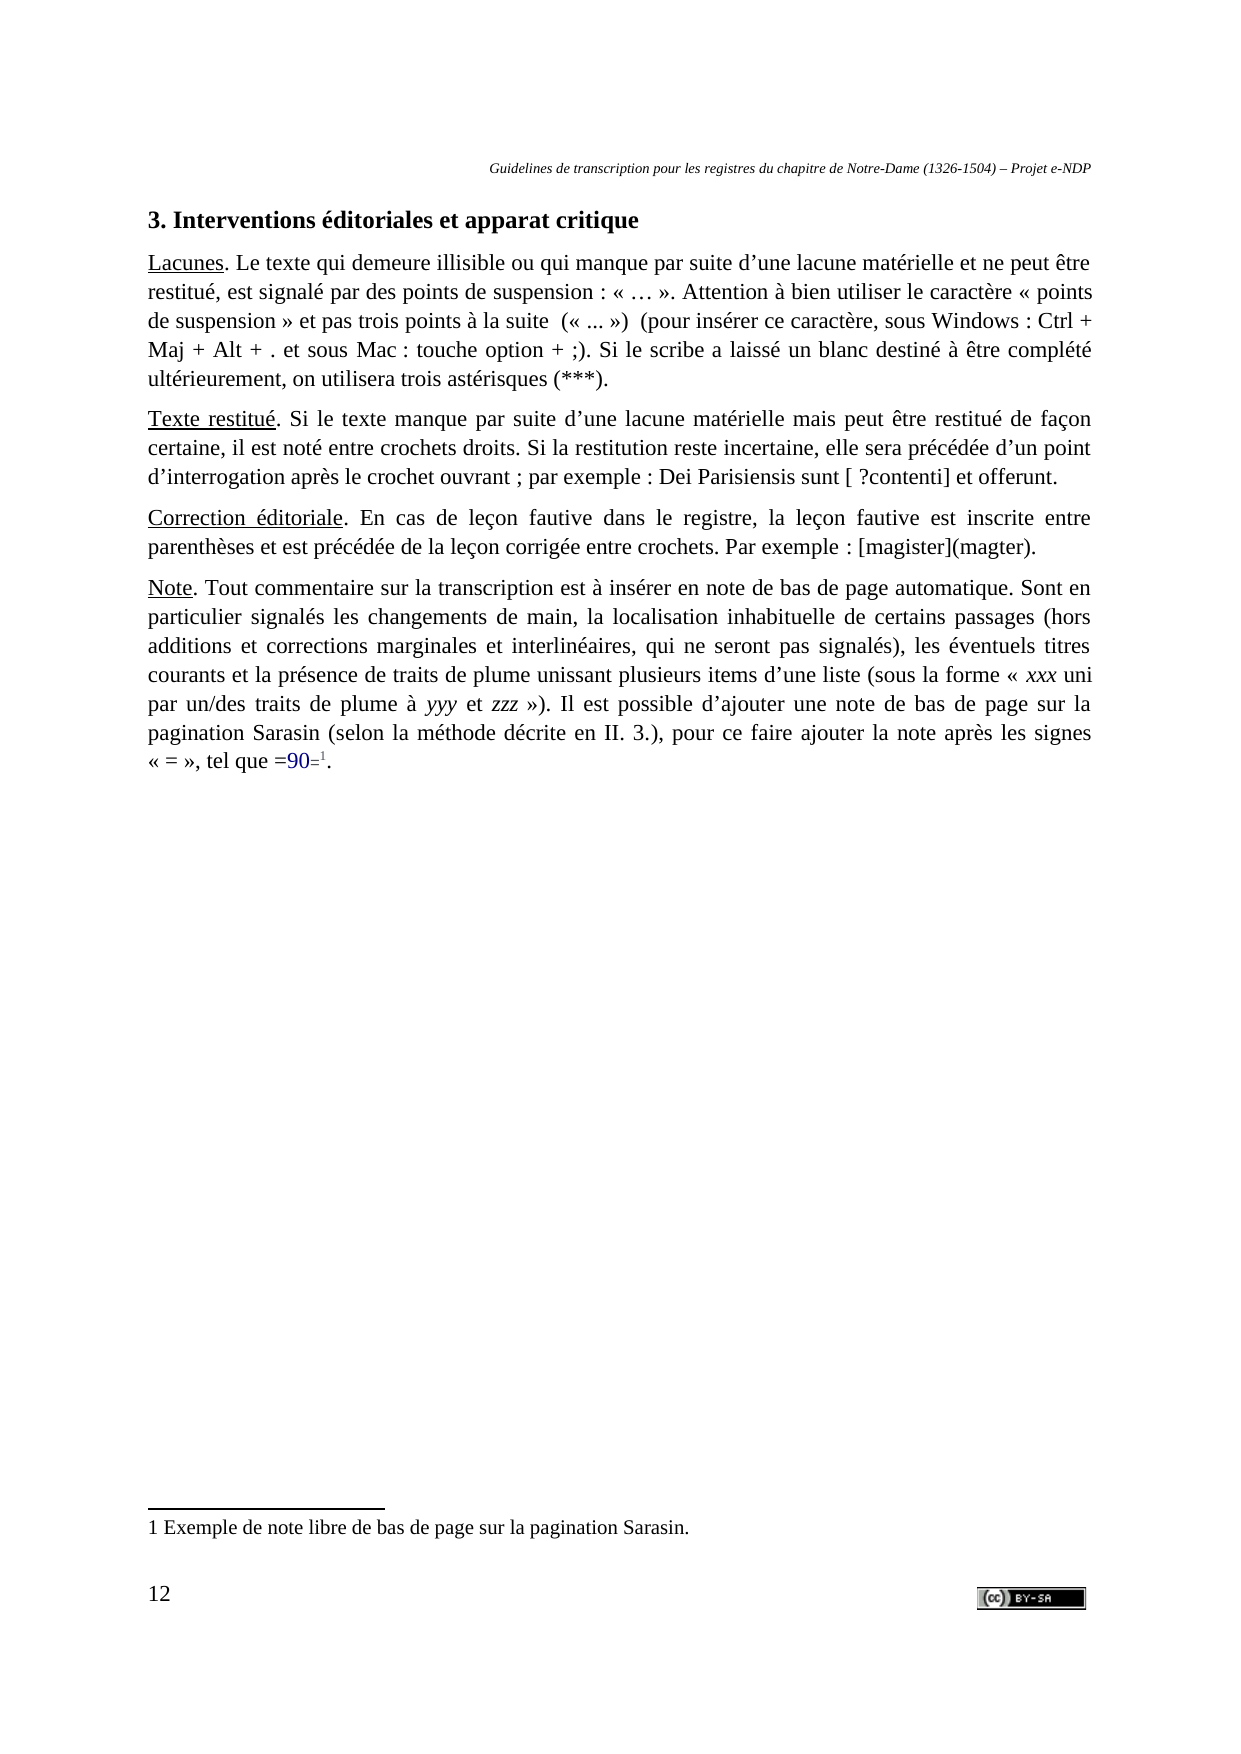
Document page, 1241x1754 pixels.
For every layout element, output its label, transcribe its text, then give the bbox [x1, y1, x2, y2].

text Correction éditoriale. En cas de leçon fautive dans le registre, la leçon fautive est inscrite entre parenthèses et est précédée de la leçon corrigée entre crochets. Par exemple : [magister](magter). [148, 504, 1093, 559]
text 3. Interventions éditoriales et apparat critique [148, 206, 1093, 234]
text Lacunes. Le texte qui demeure illisible ou qui manque par suite d’une lacune matérielle et ne peut être restitué, est signalé par des points de suspension : « … ». Attention à bien utiliser le caractère « points de suspension » et pas trois points à la suite (« ... ») (pour insérer ce caractère, sous Windows : Ctrl + Maj + Alt + . et sous Mac : touche option + ;). Si le scribe a laissé un blanc destiné à être complété ultérieurement, on utilisera trois astérisques (***). [148, 249, 1093, 391]
text Texte restitué. Si le texte manque par suite d’une lacune matérielle mais peut être restitué de façon certaine, il est noté entre crochets droits. Si la restitution reste incertaine, elle sera précédée d’un point d’interrogation après le crochet ouvrant ; par exemple : Dei Parisiensis sunt [ ?contenti] et offerunt. [148, 406, 1093, 490]
picture [977, 1587, 1087, 1610]
text Exemple de note libre de bas de page sur la pagination Sarasin. [148, 1515, 1093, 1539]
text Note. Tout commentaire sur la transcription est à insérer en note de bas de page automatique. Sont en particulier signalés les changements de main, la localisation inhabituelle de certains passages (hors additions et corrections marginales et interlinéaires, qui ne seront pas signalés), les éventuels titres courants et la présence de traits de plume unissant plusieurs items d’une liste (sous la forme « xxx uni par un/des traits de plume à yyy et zzz »). Il est possible d’ajouter une note de bas de page sur la pagination Sarasin (selon la méthode décrite en II. 3.), pour ce faire ajouter la note après les signes « = », tel que =90=. [148, 574, 1093, 774]
